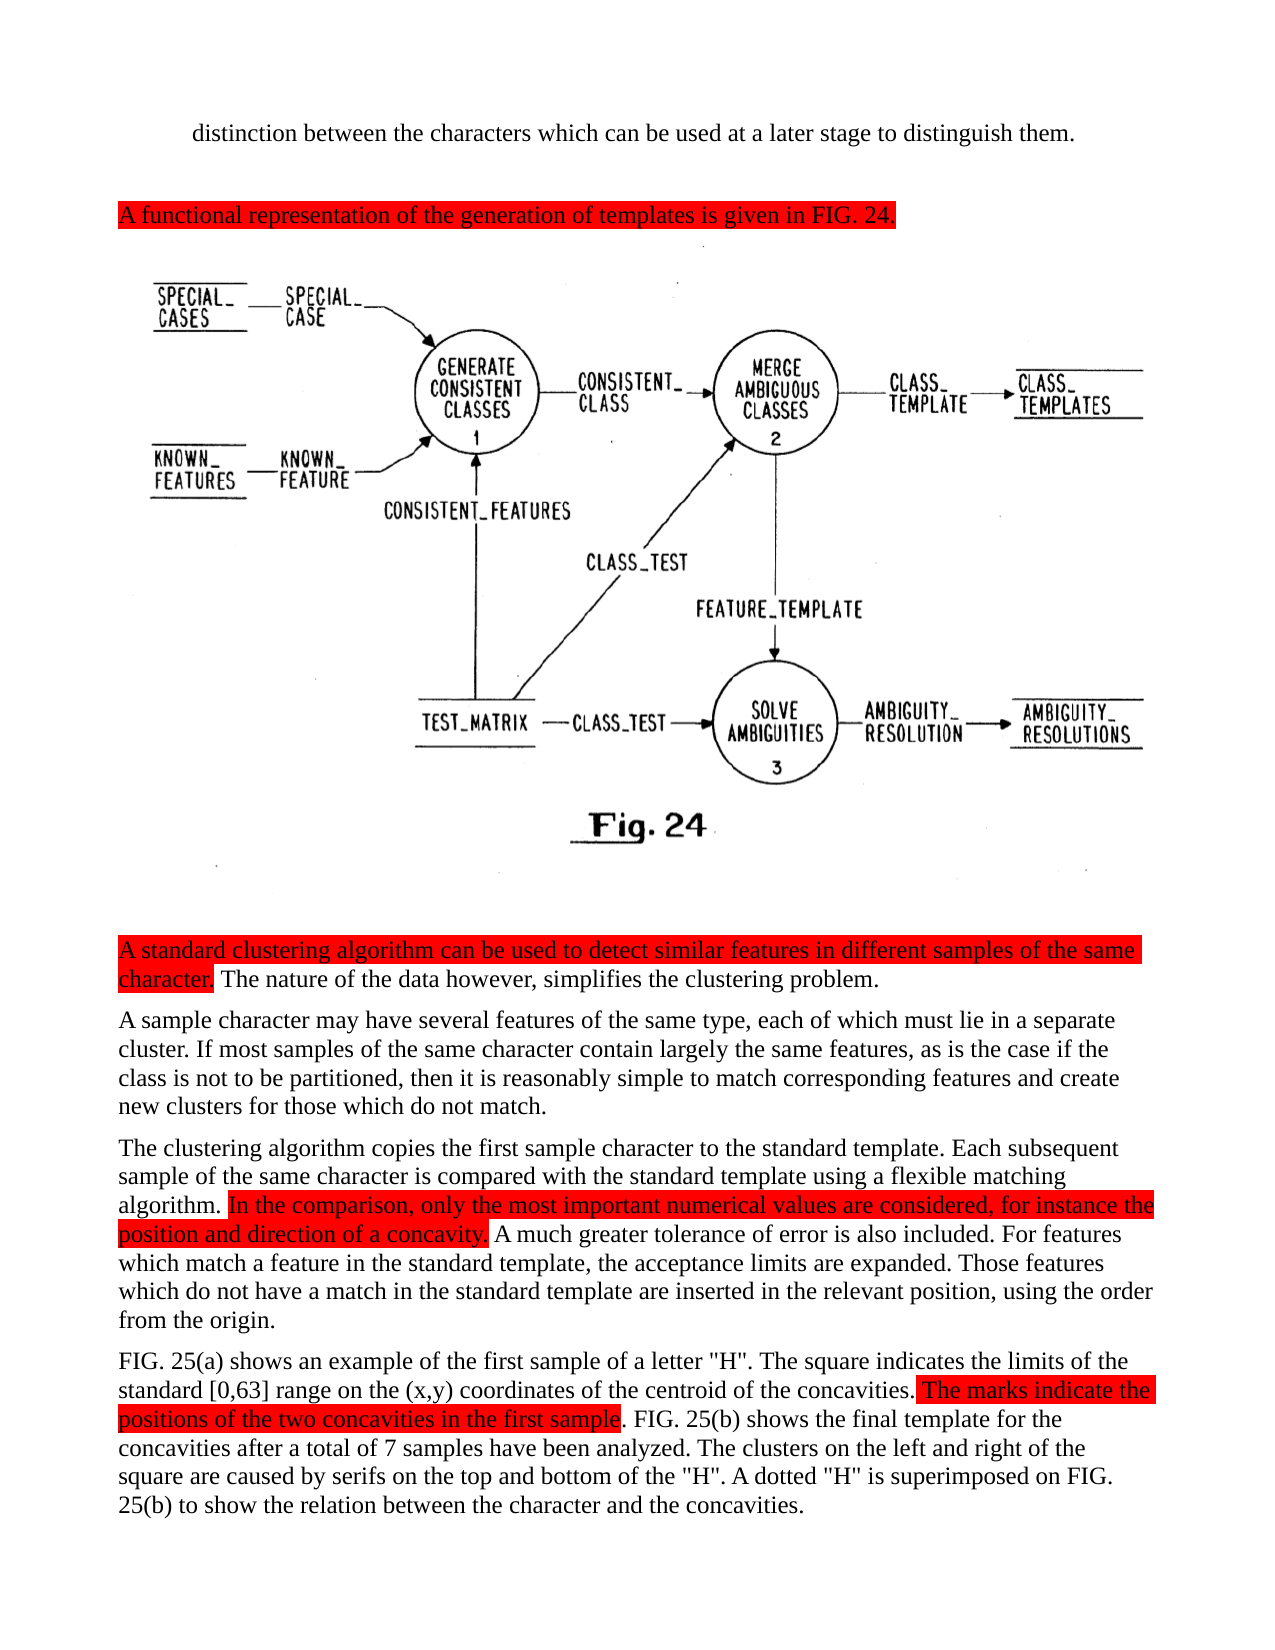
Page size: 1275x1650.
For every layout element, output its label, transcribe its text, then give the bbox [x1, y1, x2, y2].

picture [118, 241, 1157, 894]
text The clustering algorithm copies the first sample character to the standard template. Each subsequent sample of the same character is compared with the standard template using a flexible matching algorithm. In the comparison, only the most important numerical values are considered, for instance the position and direction of a concavity. A much greater tolerance of error is also included. For features which match a feature in the standard template, the acceptance limits are expanded. Those features which do not have a match in the standard template are inserted in the relevant position, using the order from the origin. [118, 1133, 1157, 1334]
text A functional representation of the generation of templates is given in FIG. 24. [118, 201, 1157, 229]
text FIG. 25(a) shows an example of the first sample of a letter "H". The square indicates the limits of the standard [0,63] range on the (x,y) coordinates of the centroid of the concavities. The marks indicate the positions of the two concavities in the first sample. FIG. 25(b) shows the final template for the concavities after a total of 7 samples have been analyzed. The clusters on the left and right of the square are caused by serifs on the top and bottom of the "H". A dotted "H" is superimposed on FIG. 25(b) to show the relation between the character and the concavities. [118, 1346, 1157, 1519]
list distinction between the characters which can be used at a later stage to distinguish them. [162, 118, 1157, 147]
text A sample character may have several features of the same type, each of which must lie in a separate cluster. If most samples of the same character contain largely the same features, as is the case if the class is not to be partitioned, then it is reasonably simple to match corresponding features and create new clusters for those which do not match. [118, 1005, 1157, 1120]
text A standard clustering algorithm can be used to detect similar features in different samples of the same character. The nature of the data however, simplifies the clustering problem. [118, 935, 1157, 993]
